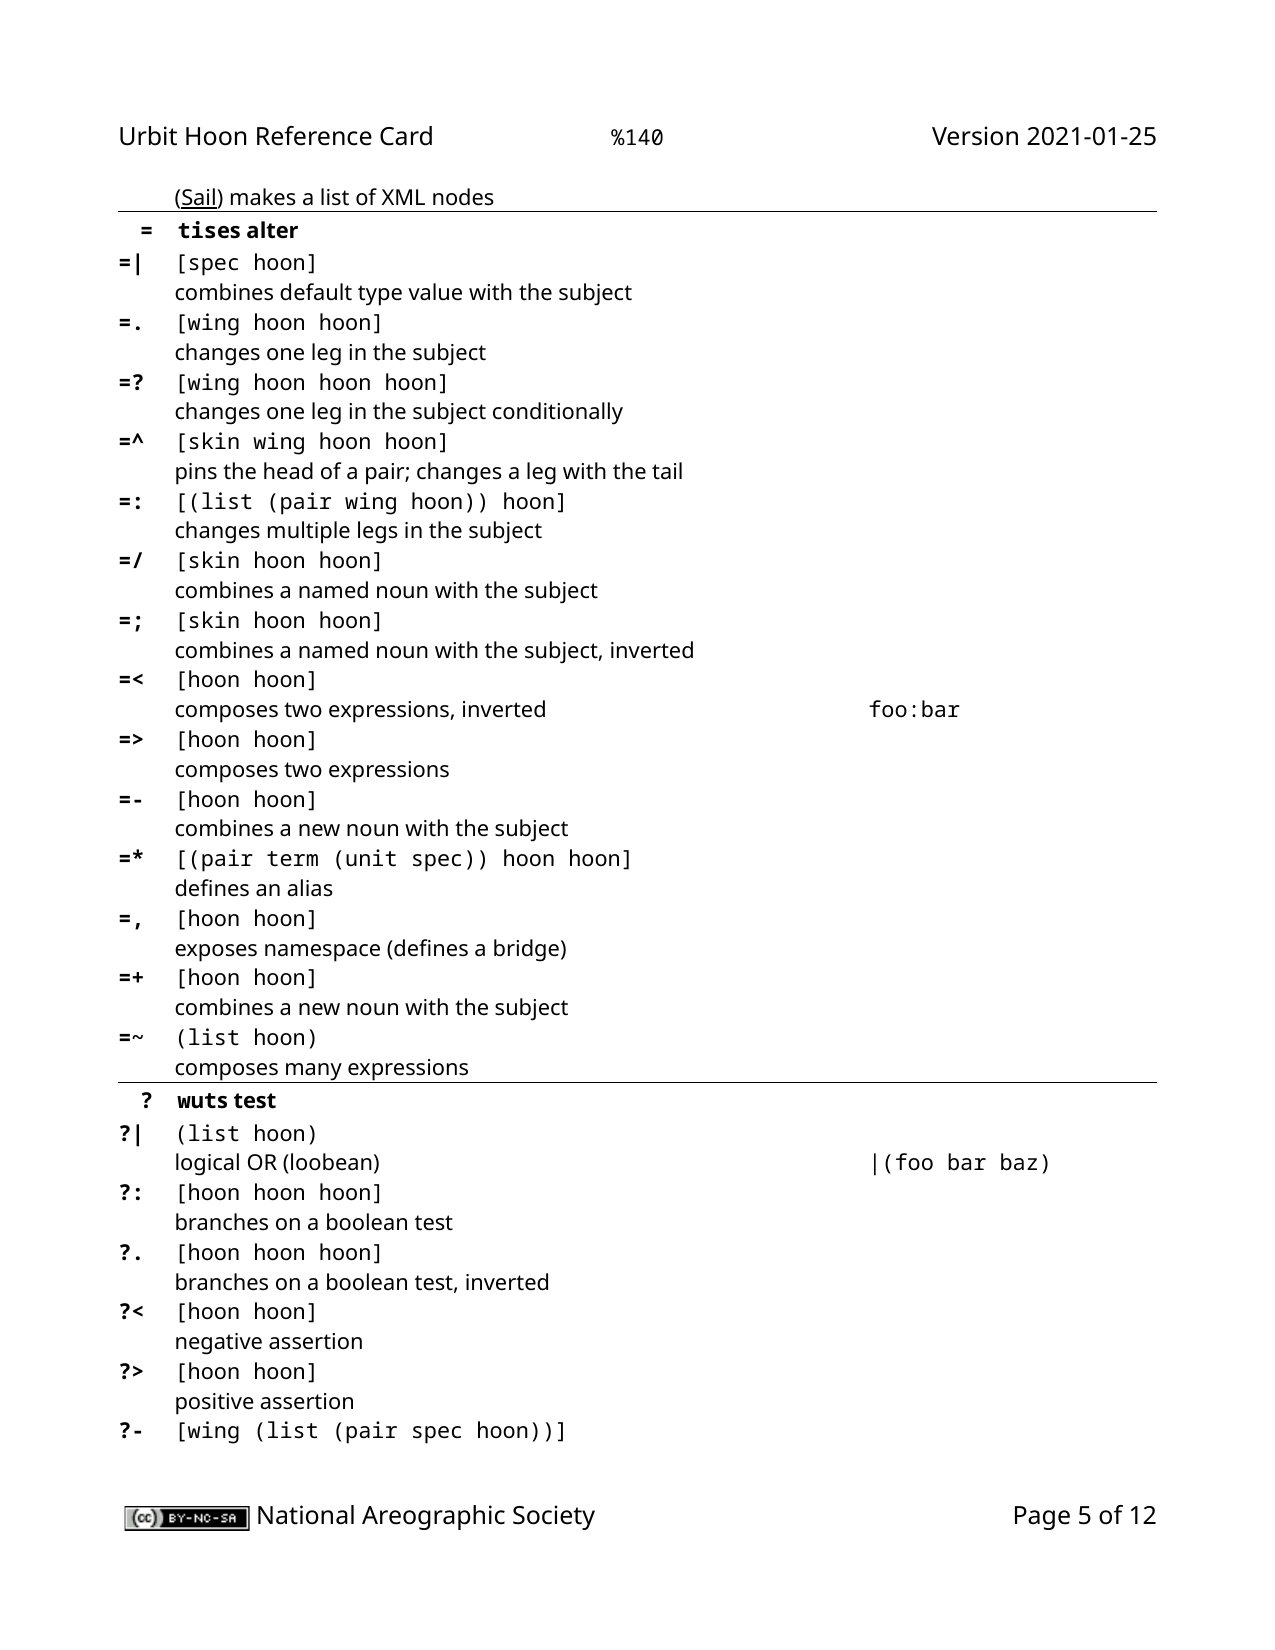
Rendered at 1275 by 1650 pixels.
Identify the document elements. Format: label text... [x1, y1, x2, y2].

table_cell =~ [118, 1022, 174, 1052]
table_cell [wing hoon hoon hoon] [174, 367, 1157, 396]
table_cell =: [118, 486, 174, 516]
table_cell =, [118, 903, 174, 933]
table_cell (list hoon) [174, 1022, 1157, 1052]
table_cell [wing hoon hoon] [174, 307, 1157, 337]
table_cell [118, 277, 174, 307]
table_cell ?: [118, 1177, 174, 1207]
table_cell =< [118, 665, 174, 694]
table_cell exposes namespace (defines a bridge) [174, 933, 1157, 962]
table_cell [118, 396, 174, 426]
table_cell pins the head of a pair; changes a leg with the tail [174, 456, 1157, 486]
picture [124, 1506, 250, 1531]
table_cell [118, 337, 174, 367]
table_cell =- [118, 784, 174, 813]
table_cell [118, 516, 174, 545]
table_cell [skin hoon hoon] [174, 605, 1157, 635]
table_cell (list hoon) [174, 1118, 868, 1147]
table_cell [hoon hoon] [174, 1296, 1157, 1326]
table_cell [118, 754, 174, 784]
table_cell combines default type value with the subject [174, 277, 1157, 307]
table_cell combines a named noun with the subject, inverted [174, 635, 1157, 664]
table_cell positive assertion [174, 1386, 1157, 1415]
table_cell [wing (list (pair spec hoon))] [174, 1415, 1157, 1445]
table_cell composes many expressions [174, 1052, 1157, 1082]
table_cell changes one leg in the subject [174, 337, 1157, 367]
table_cell [hoon hoon] [174, 1356, 1157, 1386]
table_cell =? [118, 367, 174, 396]
table_cell composes two expressions, inverted [174, 694, 868, 724]
table_cell combines a new noun with the subject [174, 814, 1157, 843]
table_cell ?- [118, 1415, 174, 1445]
table_cell ?< [118, 1296, 174, 1326]
table_cell [spec hoon] [174, 248, 1157, 277]
table_cell [118, 873, 174, 903]
table_cell =/ [118, 545, 174, 575]
table_cell [118, 814, 174, 843]
table_cell [118, 1326, 174, 1356]
table_cell ?| [118, 1118, 174, 1147]
table_cell wuts test [174, 1083, 1157, 1117]
table_cell tises alter [174, 212, 1157, 247]
table_cell => [118, 724, 174, 754]
table_cell [118, 575, 174, 605]
table_cell =+ [118, 963, 174, 992]
table_cell [118, 1207, 174, 1237]
table_cell [118, 1052, 174, 1082]
table_cell negative assertion [174, 1326, 1157, 1356]
table_cell [hoon hoon] [174, 963, 1157, 992]
table_cell [hoon hoon] [174, 784, 1157, 813]
table_cell =* [118, 843, 174, 873]
table_cell =. [118, 307, 174, 337]
table_cell [118, 992, 174, 1022]
table_cell =; [118, 605, 174, 635]
table_cell ?> [118, 1356, 174, 1386]
table_cell defines an alias [174, 873, 1157, 903]
table_cell = [118, 212, 174, 247]
table_cell (Sail) makes a list of XML nodes [174, 182, 1157, 211]
table_cell branches on a boolean test [174, 1207, 1157, 1237]
table_cell [118, 694, 174, 724]
table_cell [skin wing hoon hoon] [174, 426, 1157, 456]
table_cell [118, 635, 174, 664]
table_cell changes multiple legs in the subject [174, 516, 1157, 545]
table_cell =| [118, 248, 174, 277]
table_cell |(foo bar baz) [868, 1147, 1157, 1177]
table_cell [868, 665, 1157, 694]
table_cell [118, 1147, 174, 1177]
table_cell combines a named noun with the subject [174, 575, 1157, 605]
table_cell [118, 933, 174, 962]
table_cell [skin hoon hoon] [174, 545, 1157, 575]
table_cell [118, 1266, 174, 1296]
table_cell [868, 1118, 1157, 1147]
table_cell composes two expressions [174, 754, 1157, 784]
table_cell foo:bar [868, 694, 1157, 724]
table_cell [hoon hoon hoon] [174, 1177, 1157, 1207]
table_cell [hoon hoon] [174, 724, 1157, 754]
table_cell [hoon hoon] [174, 665, 868, 694]
table_cell [118, 456, 174, 486]
table_cell [118, 182, 174, 211]
table_cell [hoon hoon hoon] [174, 1237, 1157, 1266]
table_cell [(list (pair wing hoon)) hoon] [174, 486, 1157, 516]
table_cell [hoon hoon] [174, 903, 1157, 933]
table_cell [(pair term (unit spec)) hoon hoon] [174, 843, 1157, 873]
table_cell ? [118, 1083, 174, 1117]
table_cell logical OR (loobean) [174, 1147, 868, 1177]
table_cell combines a new noun with the subject [174, 992, 1157, 1022]
table_cell ?. [118, 1237, 174, 1266]
table_cell branches on a boolean test, inverted [174, 1266, 1157, 1296]
table_cell [118, 1386, 174, 1415]
table_cell =^ [118, 426, 174, 456]
table_cell changes one leg in the subject conditionally [174, 396, 1157, 426]
